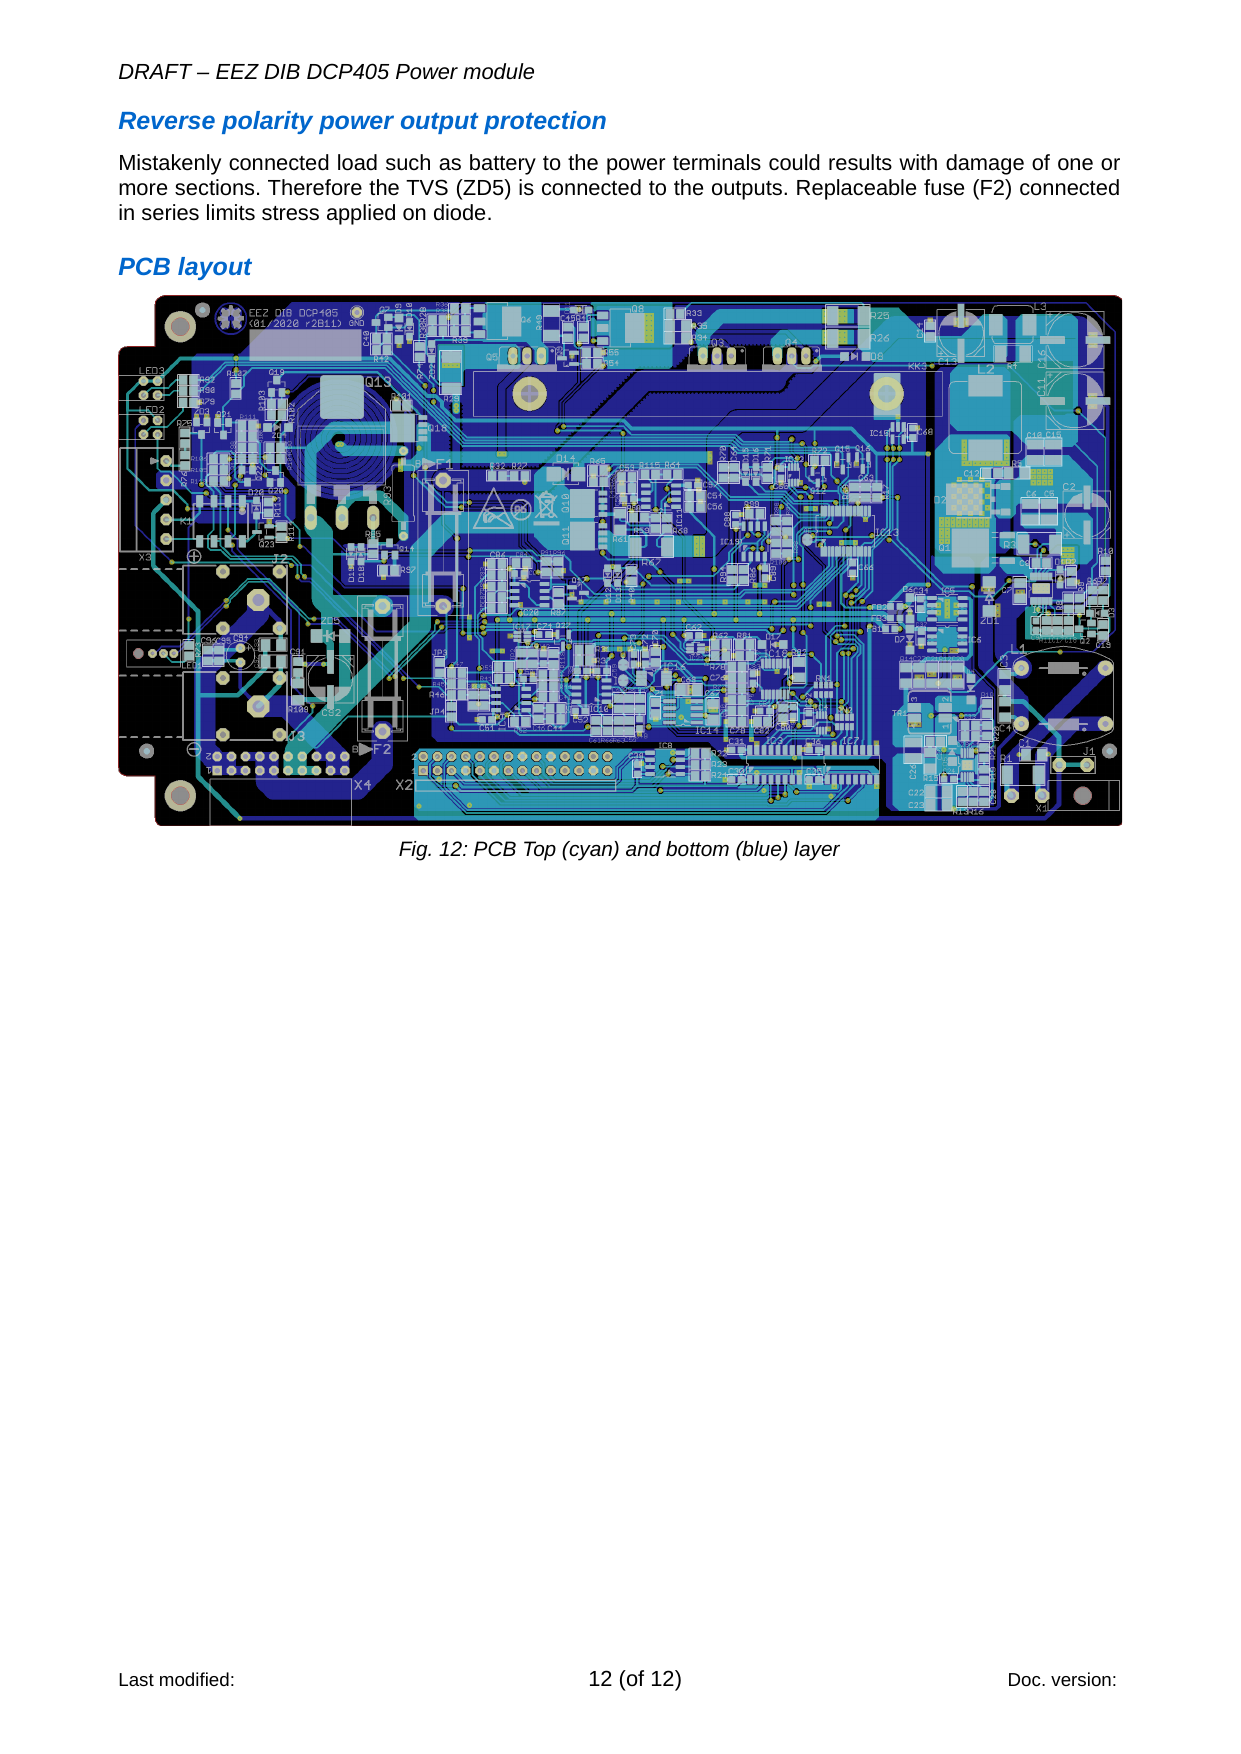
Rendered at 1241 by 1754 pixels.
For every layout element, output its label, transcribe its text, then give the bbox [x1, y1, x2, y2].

subtitle PCB layout [118, 252, 1122, 281]
subtitle Reverse polarity power output protection [118, 106, 1122, 135]
text Fig. 12: PCB Top (cyan) and bottom (blue) layer [118, 826, 1122, 861]
text Mistakenly connected load such as battery to the power terminals could results with damage of one or more sections. Therefore the TVS (ZD5) is connected to the outputs. Replaceable fuse (F2) connected in series limits stress applied on diode. [118, 150, 1122, 225]
picture [118, 295, 1123, 826]
